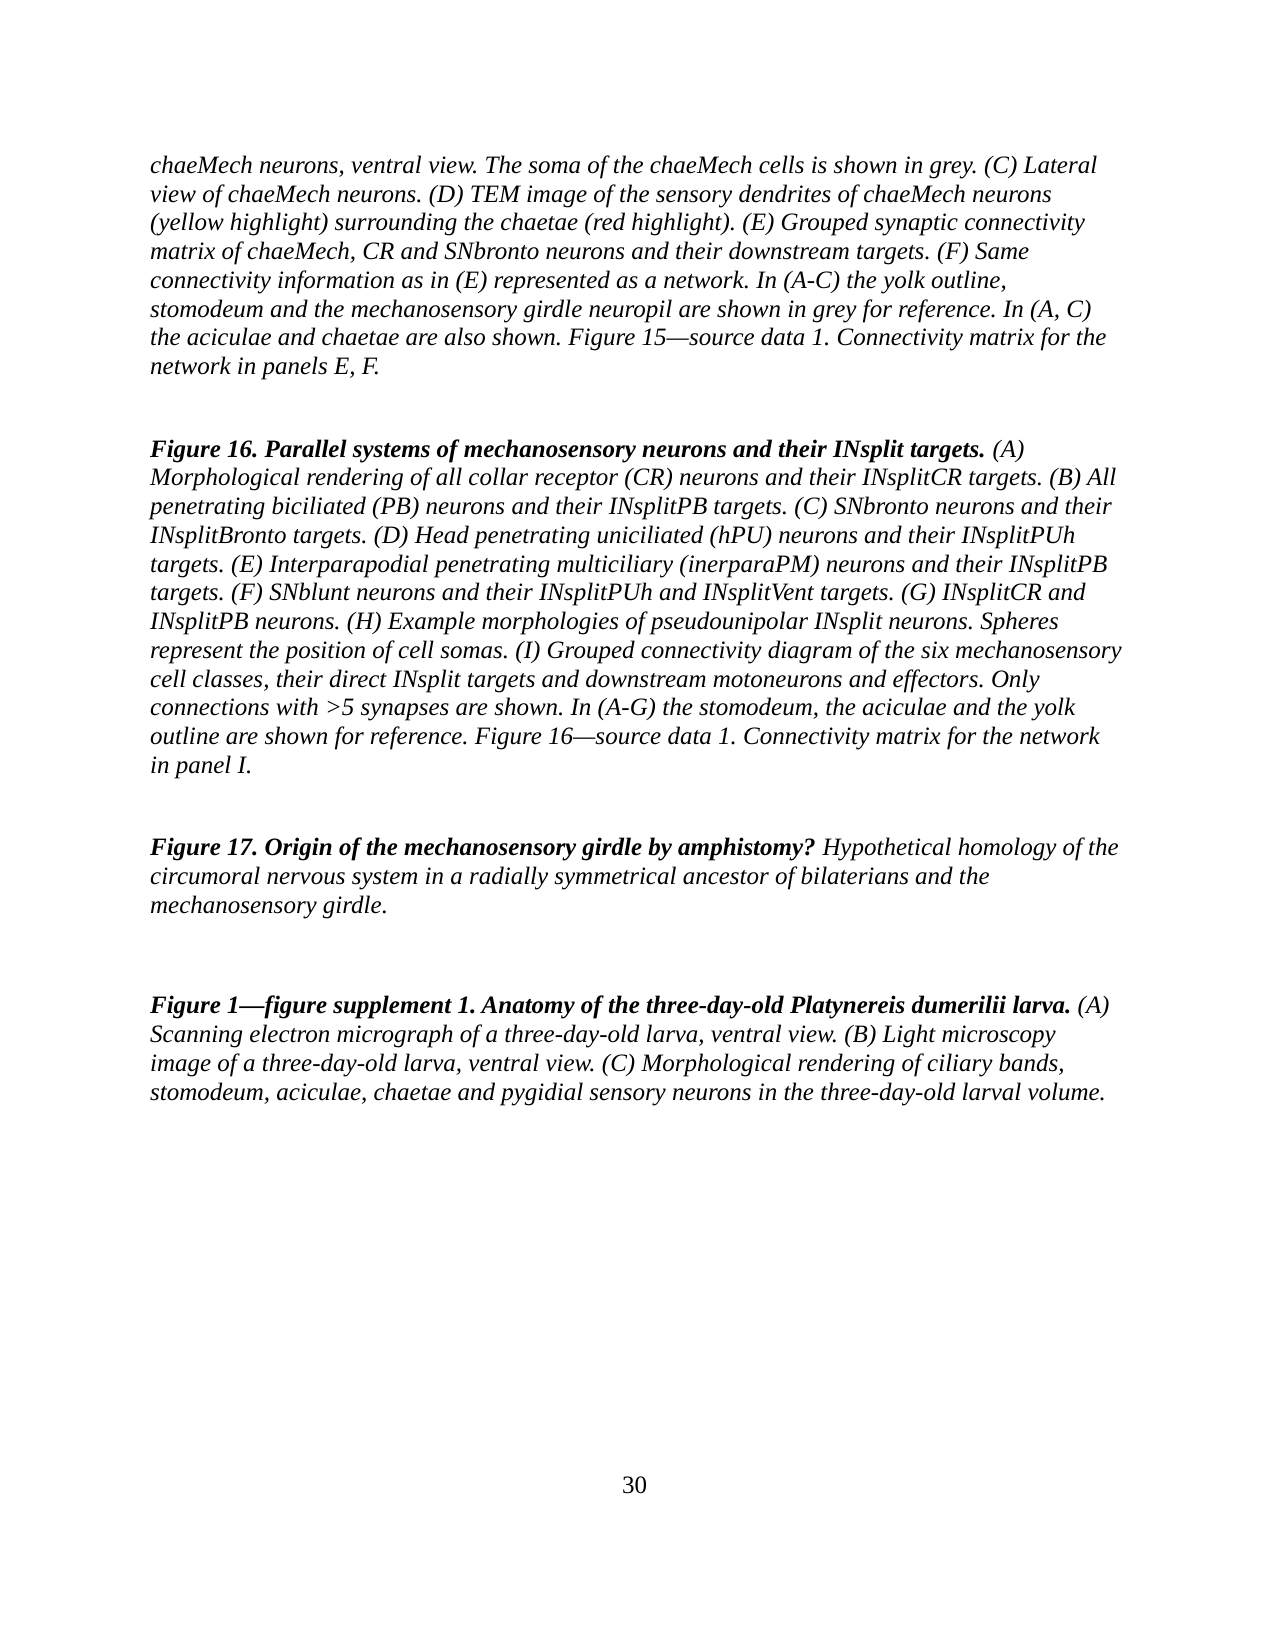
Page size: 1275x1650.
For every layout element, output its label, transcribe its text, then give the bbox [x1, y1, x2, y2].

text Figure 17. Origin of the mechanosensory girdle by amphistomy? Hypothetical homology of the circumoral nervous system in a radially symmetrical ancestor of bilaterians and the mechanosensory girdle. [150, 832, 1125, 919]
text Figure 1—figure supplement 1. Anatomy of the three-day-old Platynereis dumerilii larva. (A) Scanning electron micrograph of a three-day-old larva, ventral view. (B) Light microscopy image of a three-day-old larva, ventral view. (C) Morphological rendering of ciliary bands, stomodeum, aciculae, chaetae and pygidial sensory neurons in the three-day-old larval volume. [150, 990, 1125, 1105]
text Figure 16. Parallel systems of mechanosensory neurons and their INsplit targets. (A) Morphological rendering of all collar receptor (CR) neurons and their INsplitCR targets. (B) All penetrating biciliated (PB) neurons and their INsplitPB targets. (C) SNbronto neurons and their INsplitBronto targets. (D) Head penetrating uniciliated (hPU) neurons and their INsplitPUh targets. (E) Interparapodial penetrating multiciliary (inerparaPM) neurons and their INsplitPB targets. (F) SNblunt neurons and their INsplitPUh and INsplitVent targets. (G) INsplitCR and INsplitPB neurons. (H) Example morphologies of pseudounipolar INsplit neurons. Spheres represent the position of cell somas. (I) Grouped connectivity diagram of the six mechanosensory cell classes, their direct INsplit targets and downstream motoneurons and effectors. Only connections with >5 synapses are shown. In (A-G) the stomodeum, the aciculae and the yolk outline are shown for reference. Figure 16—source data 1. Connectivity matrix for the network in panel I. [150, 434, 1125, 779]
text chaeMech neurons, ventral view. The soma of the chaeMech cells is shown in grey. (C) Lateral view of chaeMech neurons. (D) TEM image of the sensory dendrites of chaeMech neurons (yellow highlight) surrounding the chaetae (red highlight). (E) Grouped synaptic connectivity matrix of chaeMech, CR and SNbronto neurons and their downstream targets. (F) Same connectivity information as in (E) represented as a network. In (A-C) the yolk outline, stomodeum and the mechanosensory girdle neuropil are shown in grey for reference. In (A, C) the aciculae and chaetae are also shown. Figure 15—source data 1. Connectivity matrix for the network in panels E, F. [150, 150, 1125, 380]
